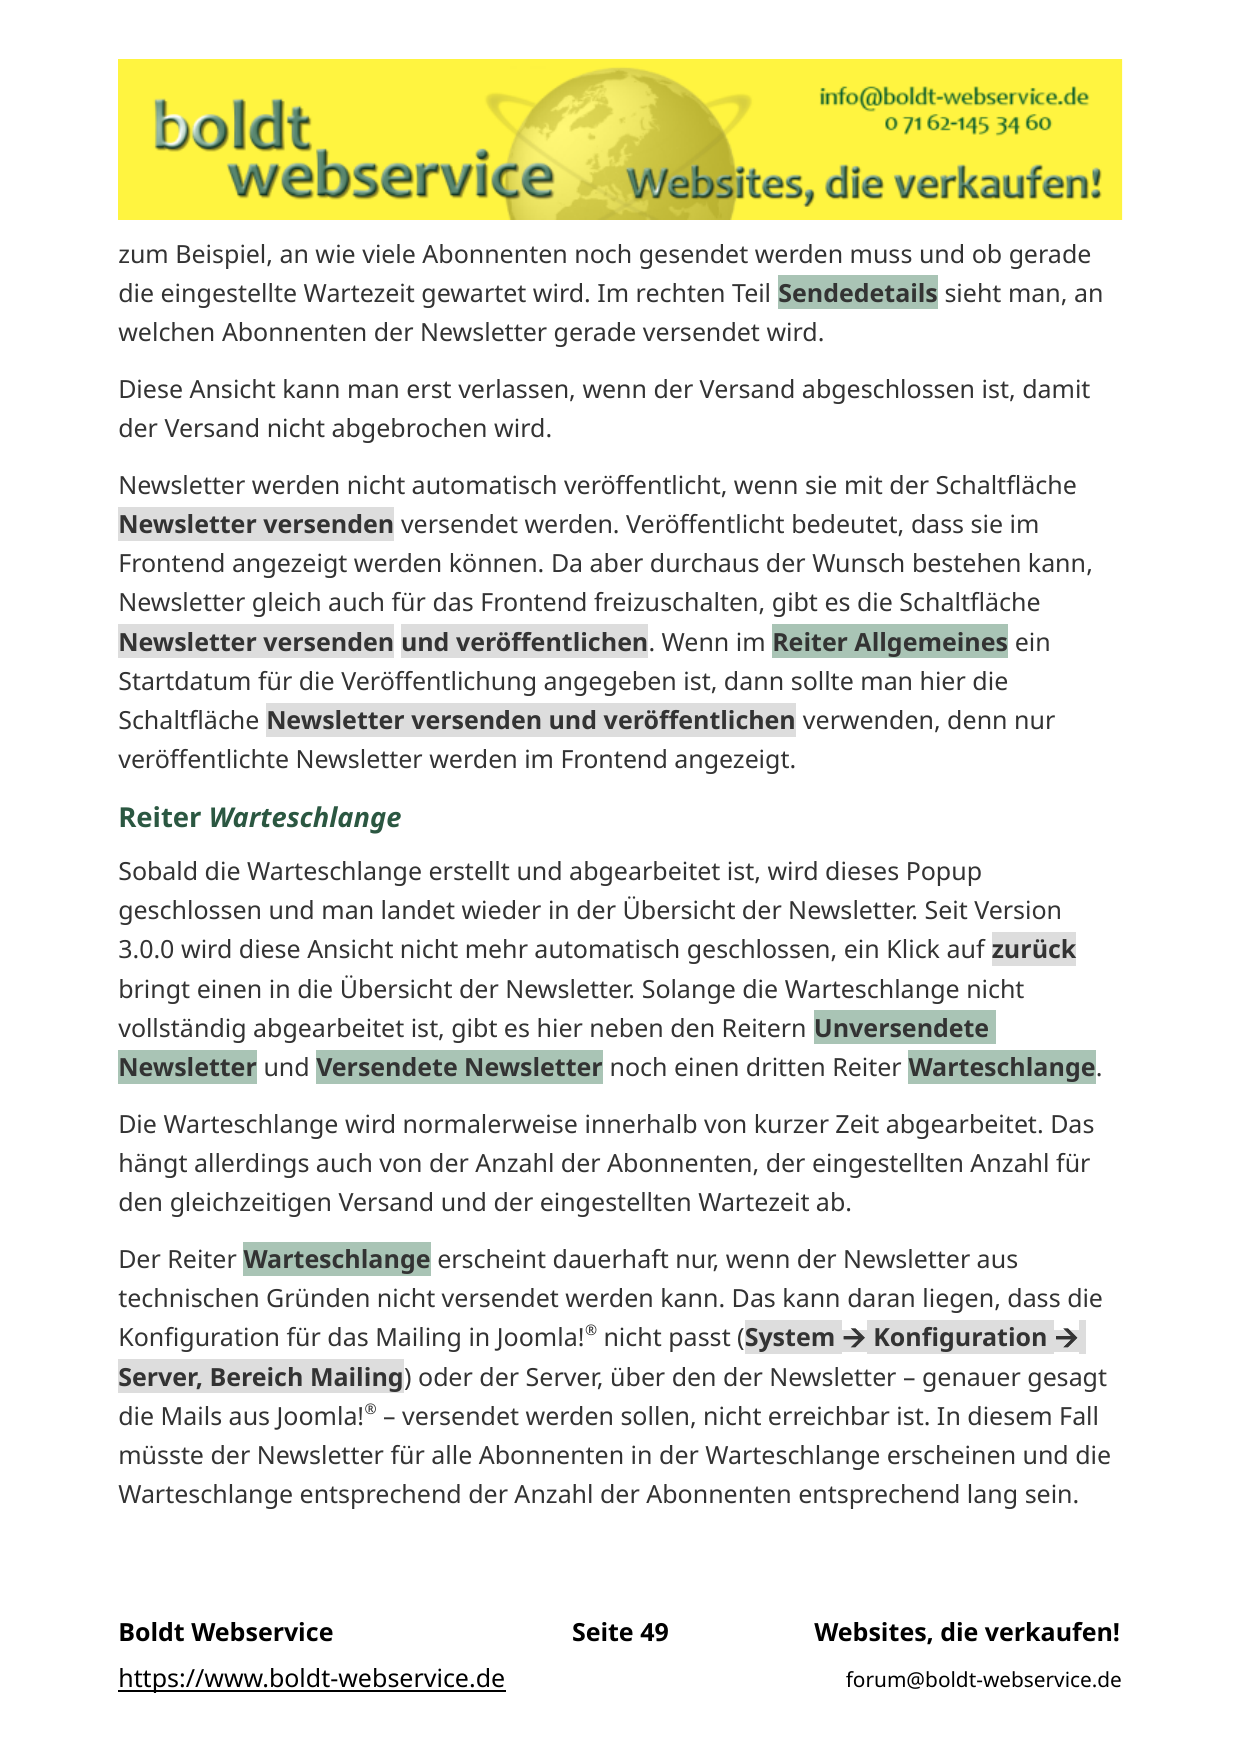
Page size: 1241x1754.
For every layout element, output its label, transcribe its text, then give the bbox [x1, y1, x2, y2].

text Sobald die Warteschlange erstellt und abgearbeitet ist, wird dieses Popup geschlossen und man landet wieder in der Übersicht der Newsletter. Seit Version 3.0.0 wird diese Ansicht nicht mehr automatisch geschlossen, ein Klick auf zurück bringt einen in die Übersicht der Newsletter. Solange die Warteschlange nicht vollständig abgearbeitet ist, gibt es hier neben den Reitern Unversendete Newsletter und Versendete Newsletter noch einen dritten Reiter Warteschlange. [118, 854, 1122, 1084]
picture [118, 59, 1123, 220]
subtitle Reiter Warteschlange [118, 798, 1122, 836]
text Newsletter werden nicht automatisch veröffentlicht, wenn sie mit der Schaltfläche Newsletter versenden versendet werden. Veröffentlicht bedeutet, dass sie im Frontend angezeigt werden können. Da aber durchaus der Wunsch bestehen kann, Newsletter gleich auch für das Frontend freizuschalten, gibt es die Schaltfläche Newsletter versenden und veröffentlichen. Wenn im Reiter Allgemeines ein Startdatum für die Veröffentlichung angegeben ist, dann sollte man hier die Schaltfläche Newsletter versenden und veröffentlichen verwenden, denn nur veröffentlichte Newsletter werden im Frontend angezeigt. [118, 467, 1122, 776]
text zum Beispiel, an wie viele Abonnenten noch gesendet werden muss und ob gerade die eingestellte Wartezeit gewartet wird. Im rechten Teil Sendedetails sieht man, an welchen Abonnenten der Newsletter gerade versendet wird. [118, 236, 1122, 349]
text Die Warteschlange wird normalerweise innerhalb von kurzer Zeit abgearbeitet. Das hängt allerdings auch von der Anzahl der Abonnenten, der eingestellten Anzahl für den gleichzeitigen Versand und der eingestellten Wartezeit ab. [118, 1106, 1122, 1219]
text Der Reiter Warteschlange erscheint dauerhaft nur, wenn der Newsletter aus technischen Gründen nicht versendet werden kann. Das kann daran liegen, dass die Konfiguration für das Mailing in Joomla!® nicht passt (System  Konfiguration  Server, Bereich Mailing) oder der Server, über den der Newsletter – genauer gesagt die Mails aus Joomla!® – versendet werden sollen, nicht erreichbar ist. In diesem Fall müsste der Newsletter für alle Abonnenten in der Warteschlange erscheinen und die Warteschlange entsprechend der Anzahl der Abonnenten entsprechend lang sein. [118, 1242, 1122, 1511]
text Diese Ansicht kann man erst verlassen, wenn der Versand abgeschlossen ist, damit der Versand nicht abgebrochen wird. [118, 371, 1122, 445]
